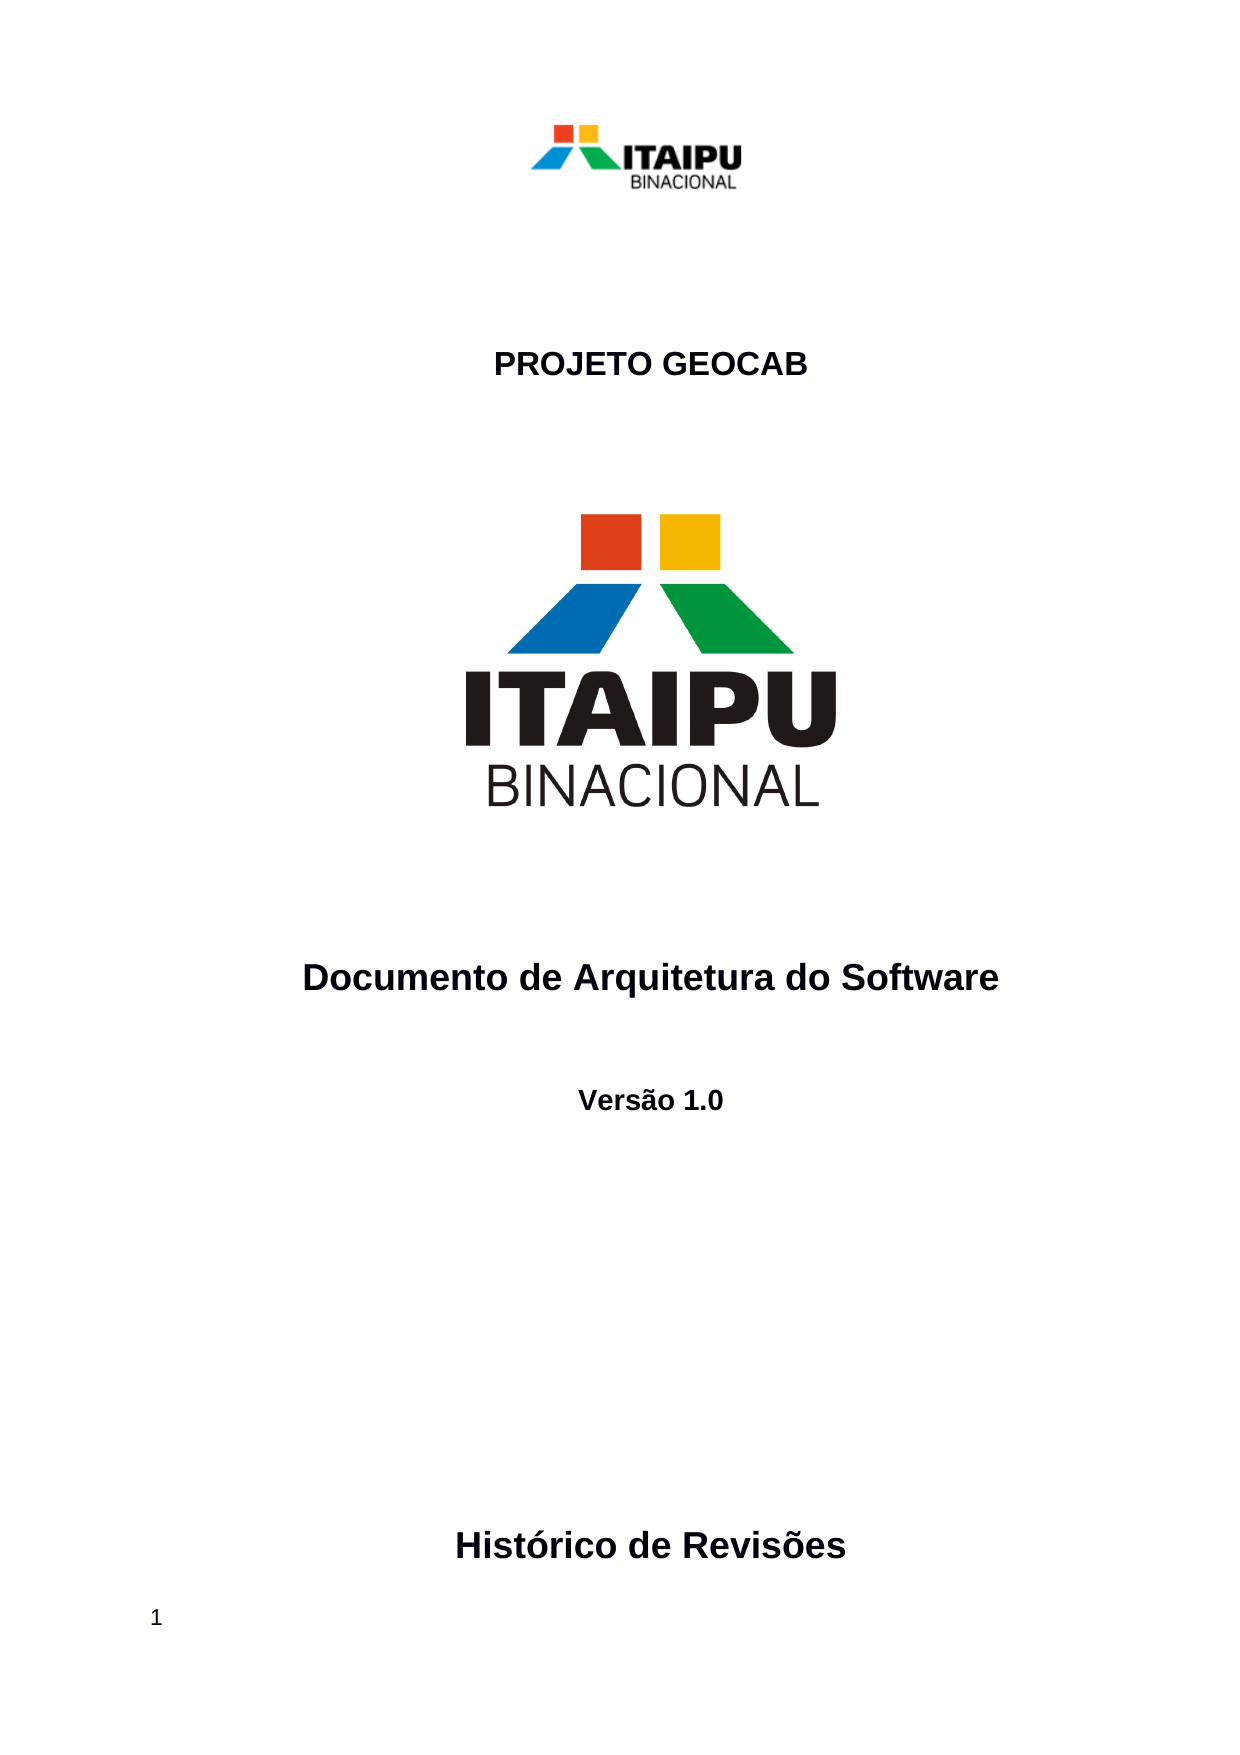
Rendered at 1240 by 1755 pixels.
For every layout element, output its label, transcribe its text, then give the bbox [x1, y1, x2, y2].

text Documento de Arquitetura do Software [150, 955, 1152, 998]
text Versão 1.0 [150, 1083, 1152, 1116]
text PROJETO GEOCAB [150, 344, 1152, 383]
text Histórico de Revisões [150, 1480, 1152, 1566]
